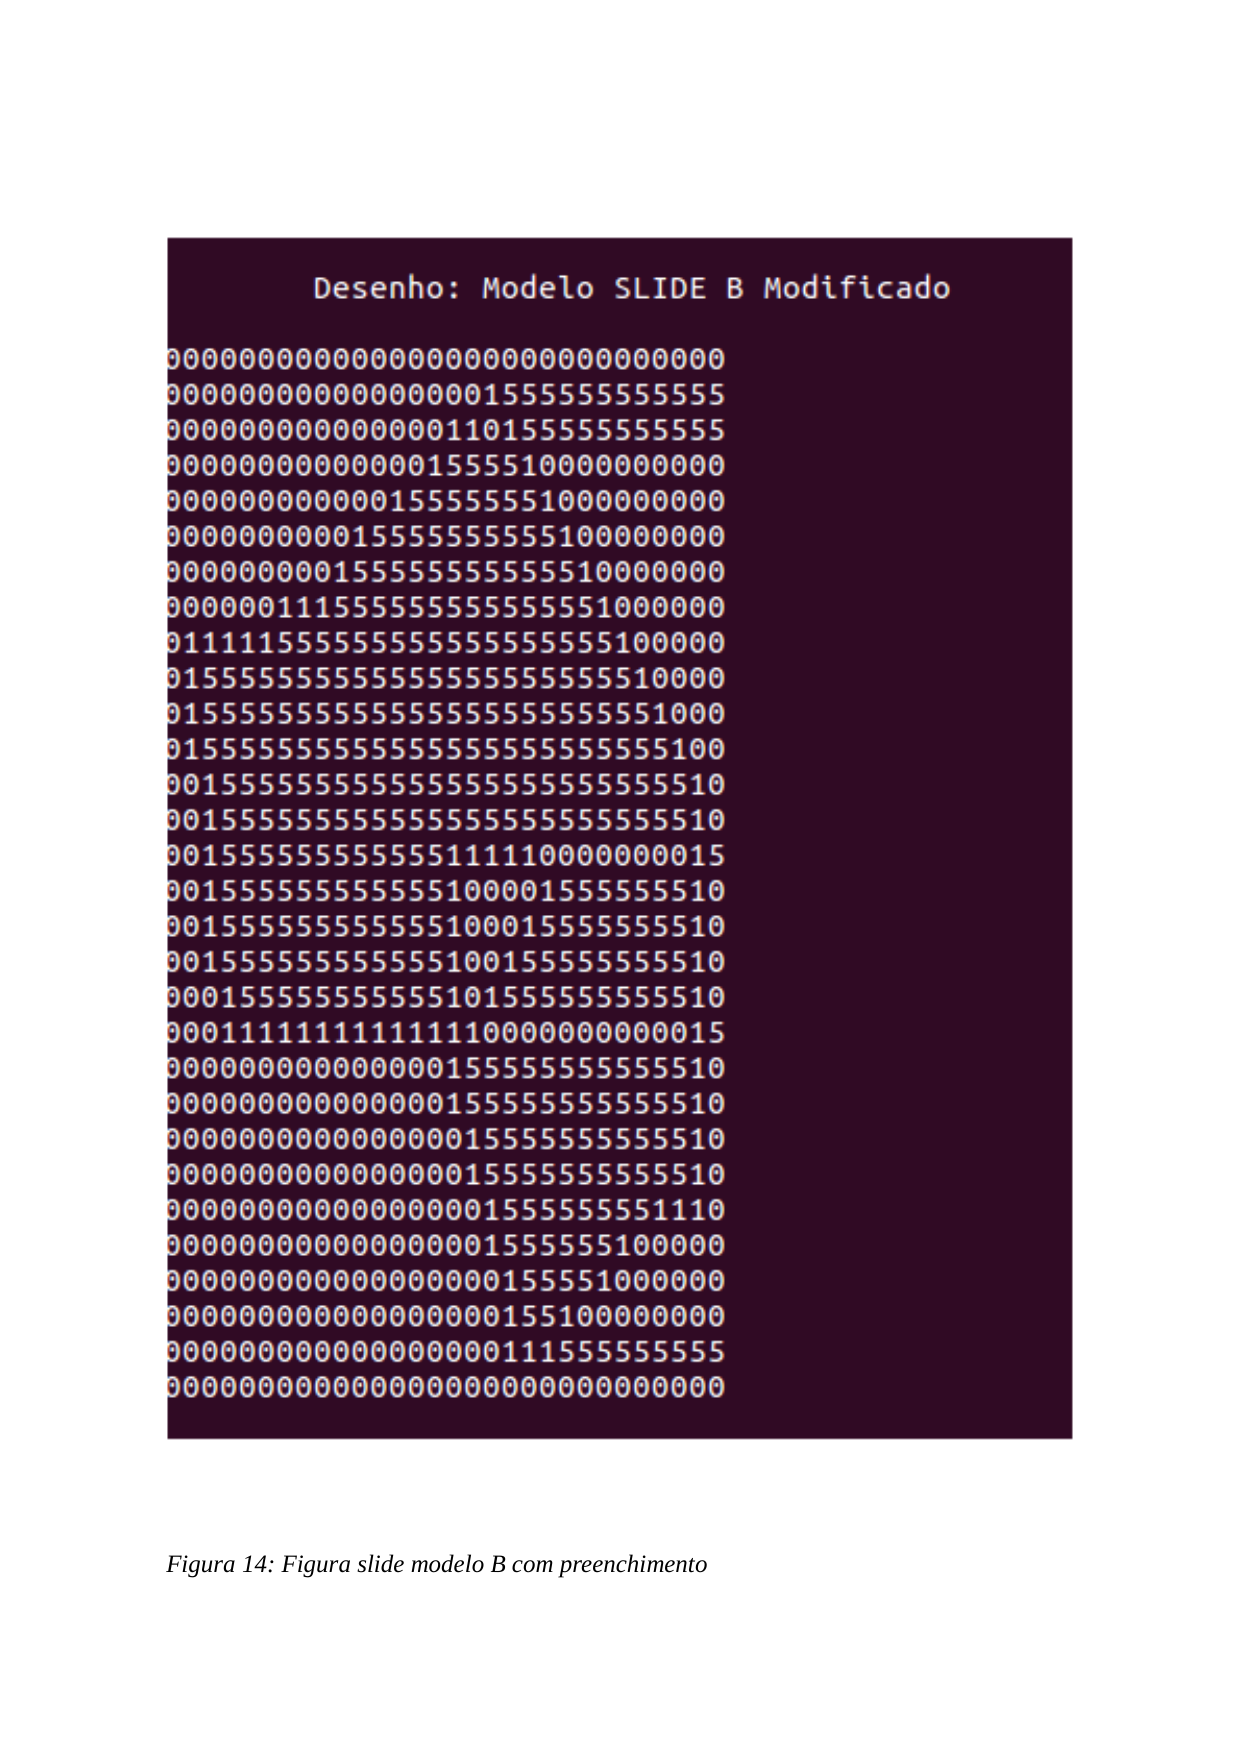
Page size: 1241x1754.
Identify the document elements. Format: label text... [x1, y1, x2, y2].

text Figura 14: Figura slide modelo B com preenchimento [166, 1550, 1074, 1578]
picture [166, 130, 1075, 1550]
